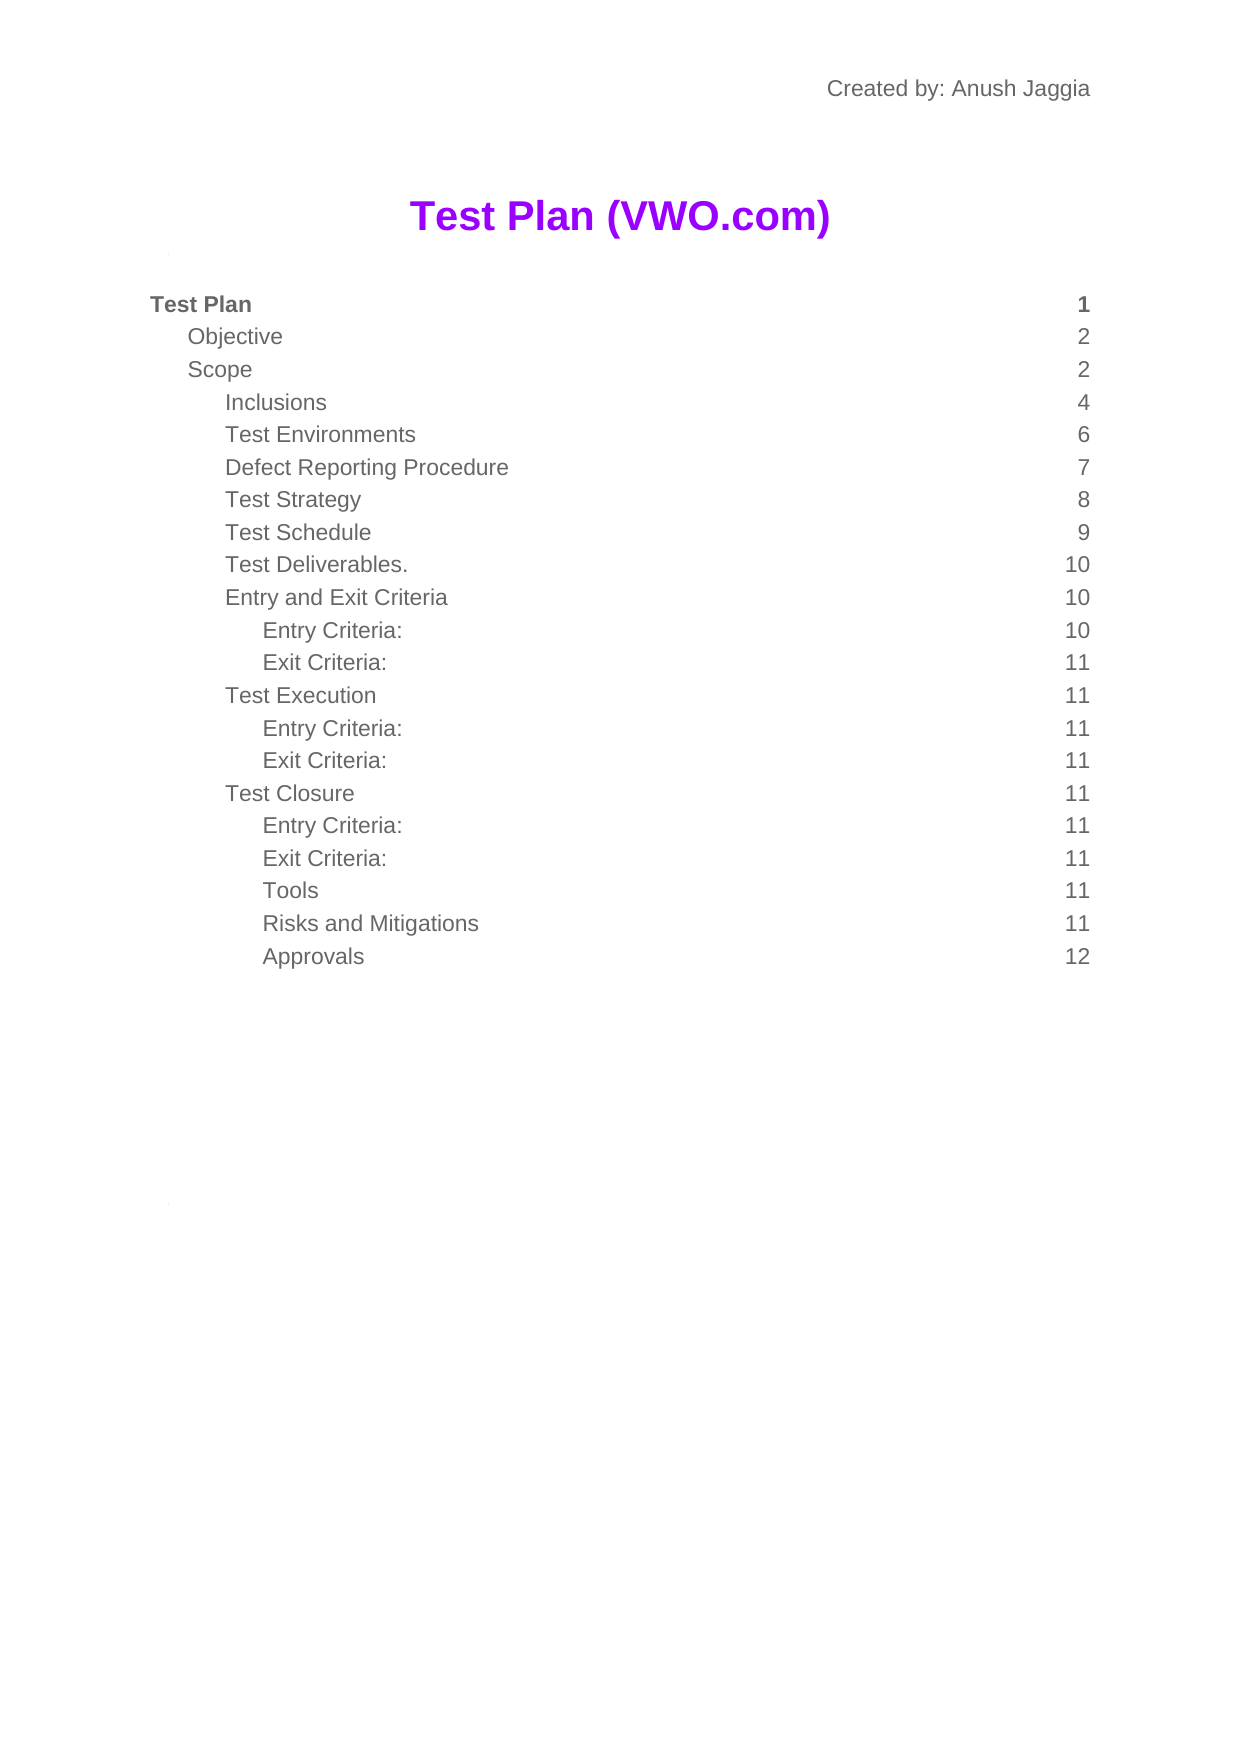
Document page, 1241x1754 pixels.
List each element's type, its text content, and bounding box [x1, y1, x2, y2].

text Test Environments 6 [225, 421, 1090, 447]
text Test Closure 11 [225, 780, 1090, 806]
text Test Execution 11 [225, 682, 1090, 708]
text Approvals 12 [262, 943, 1090, 969]
subtitle Test Plan (VWO.com) [150, 192, 1090, 239]
text Objective 2 [187, 323, 1090, 349]
text Entry and Exit Criteria 10 [225, 584, 1090, 610]
text Entry Criteria: 11 [262, 714, 1090, 741]
text Test Schedule 9 [225, 519, 1090, 545]
text Scope 2 [187, 356, 1090, 382]
text Exit Criteria: 11 [262, 747, 1090, 773]
text Risks and Mitigations 11 [262, 910, 1090, 936]
text Exit Criteria: 11 [262, 845, 1090, 871]
text Entry Criteria: 10 [262, 617, 1090, 643]
text Inclusions 4 [225, 388, 1090, 415]
text Tools 11 [262, 877, 1090, 904]
text Test Plan 1 [150, 291, 1090, 317]
text Test Deliverables. 10 [225, 551, 1090, 578]
text Defect Reporting Procedure 7 [225, 454, 1090, 480]
text Entry Criteria: 11 [262, 812, 1090, 839]
text Exit Criteria: 11 [262, 649, 1090, 676]
text Test Strategy 8 [225, 486, 1090, 513]
